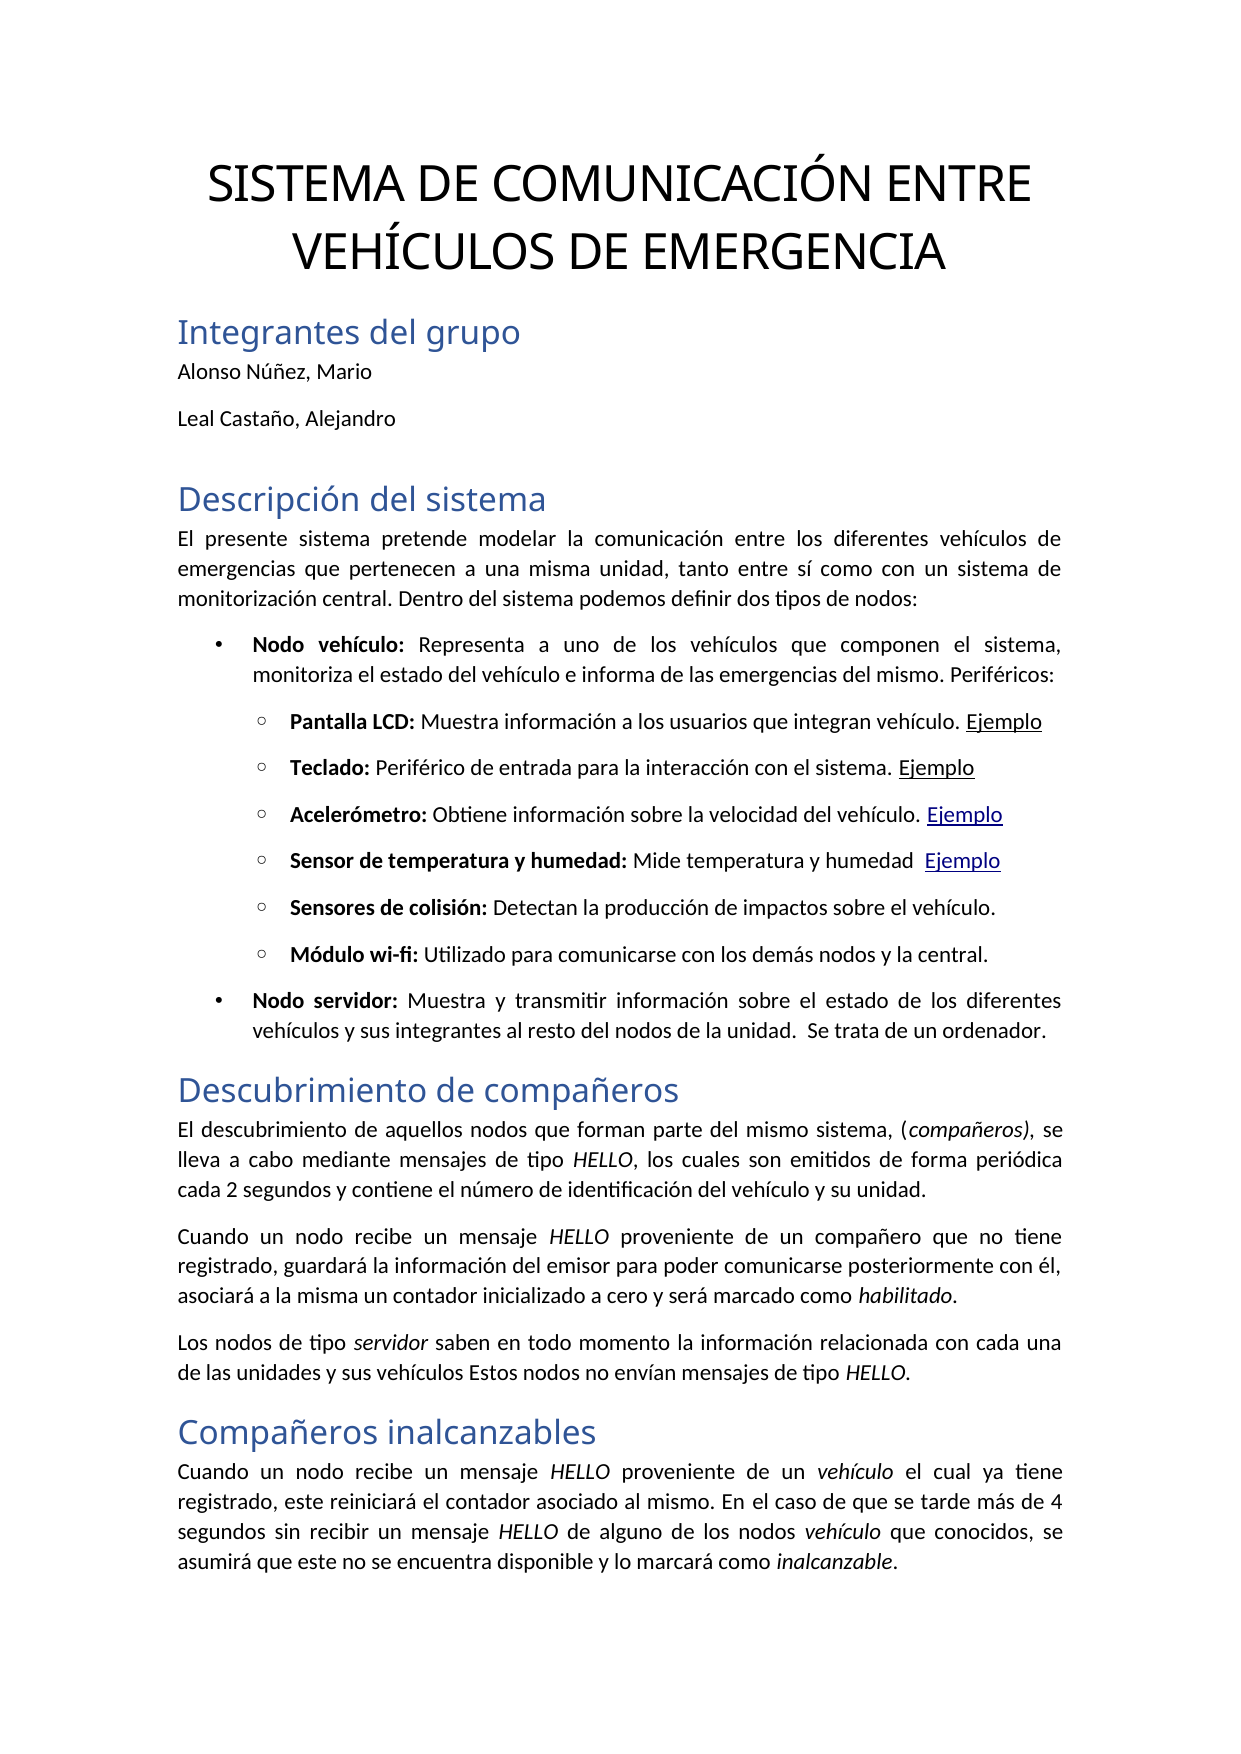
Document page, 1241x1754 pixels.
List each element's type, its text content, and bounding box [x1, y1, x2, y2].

list Nodo vehículo: Representa a uno de los vehículos que componen el sistema, monitoriza el estado del vehículo e informa de las emergencias del mismo. Periféricos: [215, 630, 1063, 688]
subtitle SISTEMA DE COMUNICACIÓN ENTRE VEHÍCULOS DE EMERGENCIA [177, 148, 1063, 284]
list Módulo wi-fi: Utilizado para comunicarse con los demás nodos y la central. [252, 940, 1063, 968]
text Los nodos de tipo servidor saben en todo momento la información relacionada con cada una de las unidades y sus vehículos Estos nodos no envían mensajes de tipo HELLO. [177, 1328, 1063, 1386]
list Pantalla LCD: Muestra información a los usuarios que integran vehículo. Ejemplo [252, 707, 1063, 735]
subtitle Compañeros inalcanzables [177, 1409, 1063, 1454]
list Sensores de colisión: Detectan la producción de impactos sobre el vehículo. [252, 893, 1063, 921]
text El descubrimiento de aquellos nodos que forman parte del mismo sistema, (compañeros), se lleva a cabo mediante mensajes de tipo HELLO, los cuales son emitidos de forma periódica cada 2 segundos y contiene el número de identificación del vehículo y su unidad. [177, 1115, 1063, 1203]
subtitle Descripción del sistema [177, 476, 1063, 521]
list Acelerómetro: Obtiene información sobre la velocidad del vehículo. Ejemplo [252, 800, 1063, 828]
subtitle Descubrimiento de compañeros [177, 1067, 1063, 1112]
text Cuando un nodo recibe un mensaje HELLO proveniente de un vehículo el cual ya tiene registrado, este reiniciará el contador asociado al mismo. En el caso de que se tarde más de 4 segundos sin recibir un mensaje HELLO de alguno de los nodos vehículo que conocidos, se asumirá que este no se encuentra disponible y lo marcará como inalcanzable. [177, 1457, 1063, 1575]
text Alonso Núñez, Mario [177, 357, 1063, 385]
text Cuando un nodo recibe un mensaje HELLO proveniente de un compañero que no tiene registrado, guardará la información del emisor para poder comunicarse posteriormente con él, asociará a la misma un contador inicializado a cero y será marcado como habilitado. [177, 1222, 1063, 1309]
list Sensor de temperatura y humedad: Mide temperatura y humedad Ejemplo [252, 847, 1063, 874]
list Nodo servidor: Muestra y transmitir información sobre el estado de los diferentes vehículos y sus integrantes al resto del nodos de la unidad. Se trata de un ordenador. [215, 986, 1063, 1044]
text El presente sistema pretende modelar la comunicación entre los diferentes vehículos de emergencias que pertenecen a una misma unidad, tanto entre sí como con un sistema de monitorización central. Dentro del sistema podemos definir dos tipos de nodos: [177, 524, 1063, 612]
subtitle Integrantes del grupo [177, 309, 1063, 354]
list Teclado: Periférico de entrada para la interacción con el sistema. Ejemplo [252, 753, 1063, 781]
text Leal Castaño, Alejandro [177, 404, 1063, 432]
